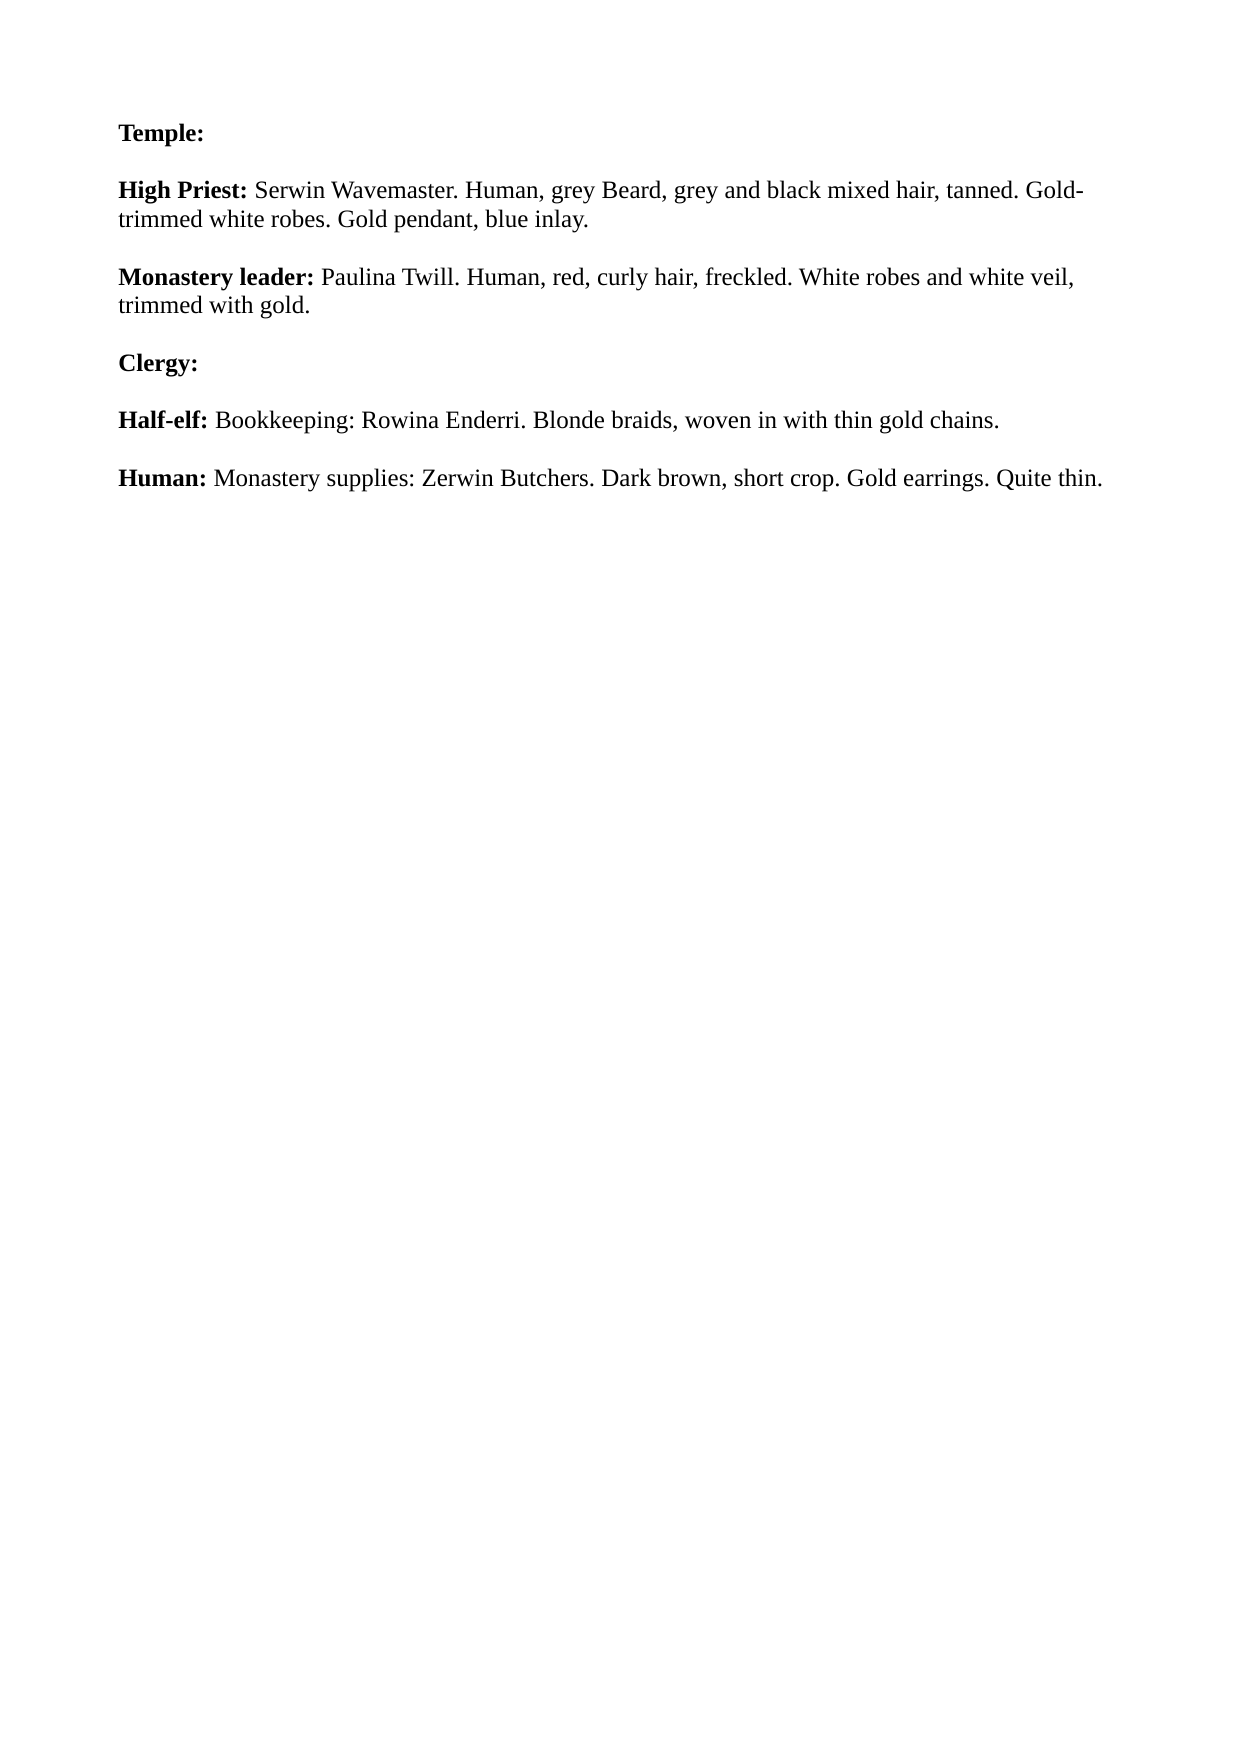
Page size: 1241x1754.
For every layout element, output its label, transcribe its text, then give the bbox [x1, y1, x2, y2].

text Human: Monastery supplies: Zerwin Butchers. Dark brown, short crop. Gold earrings. Quite thin. [118, 463, 1122, 492]
text Temple: [118, 118, 1122, 147]
text Half-elf: Bookkeeping: Rowina Enderri. Blonde braids, woven in with thin gold chains. [118, 406, 1122, 434]
text High Priest: Serwin Wavemaster. Human, grey Beard, grey and black mixed hair, tanned. Gold-trimmed white robes. Gold pendant, blue inlay. [118, 176, 1122, 233]
text Monastery leader: Paulina Twill. Human, red, curly hair, freckled. White robes and white veil, trimmed with gold. [118, 262, 1122, 319]
text Clergy: [118, 348, 1122, 377]
